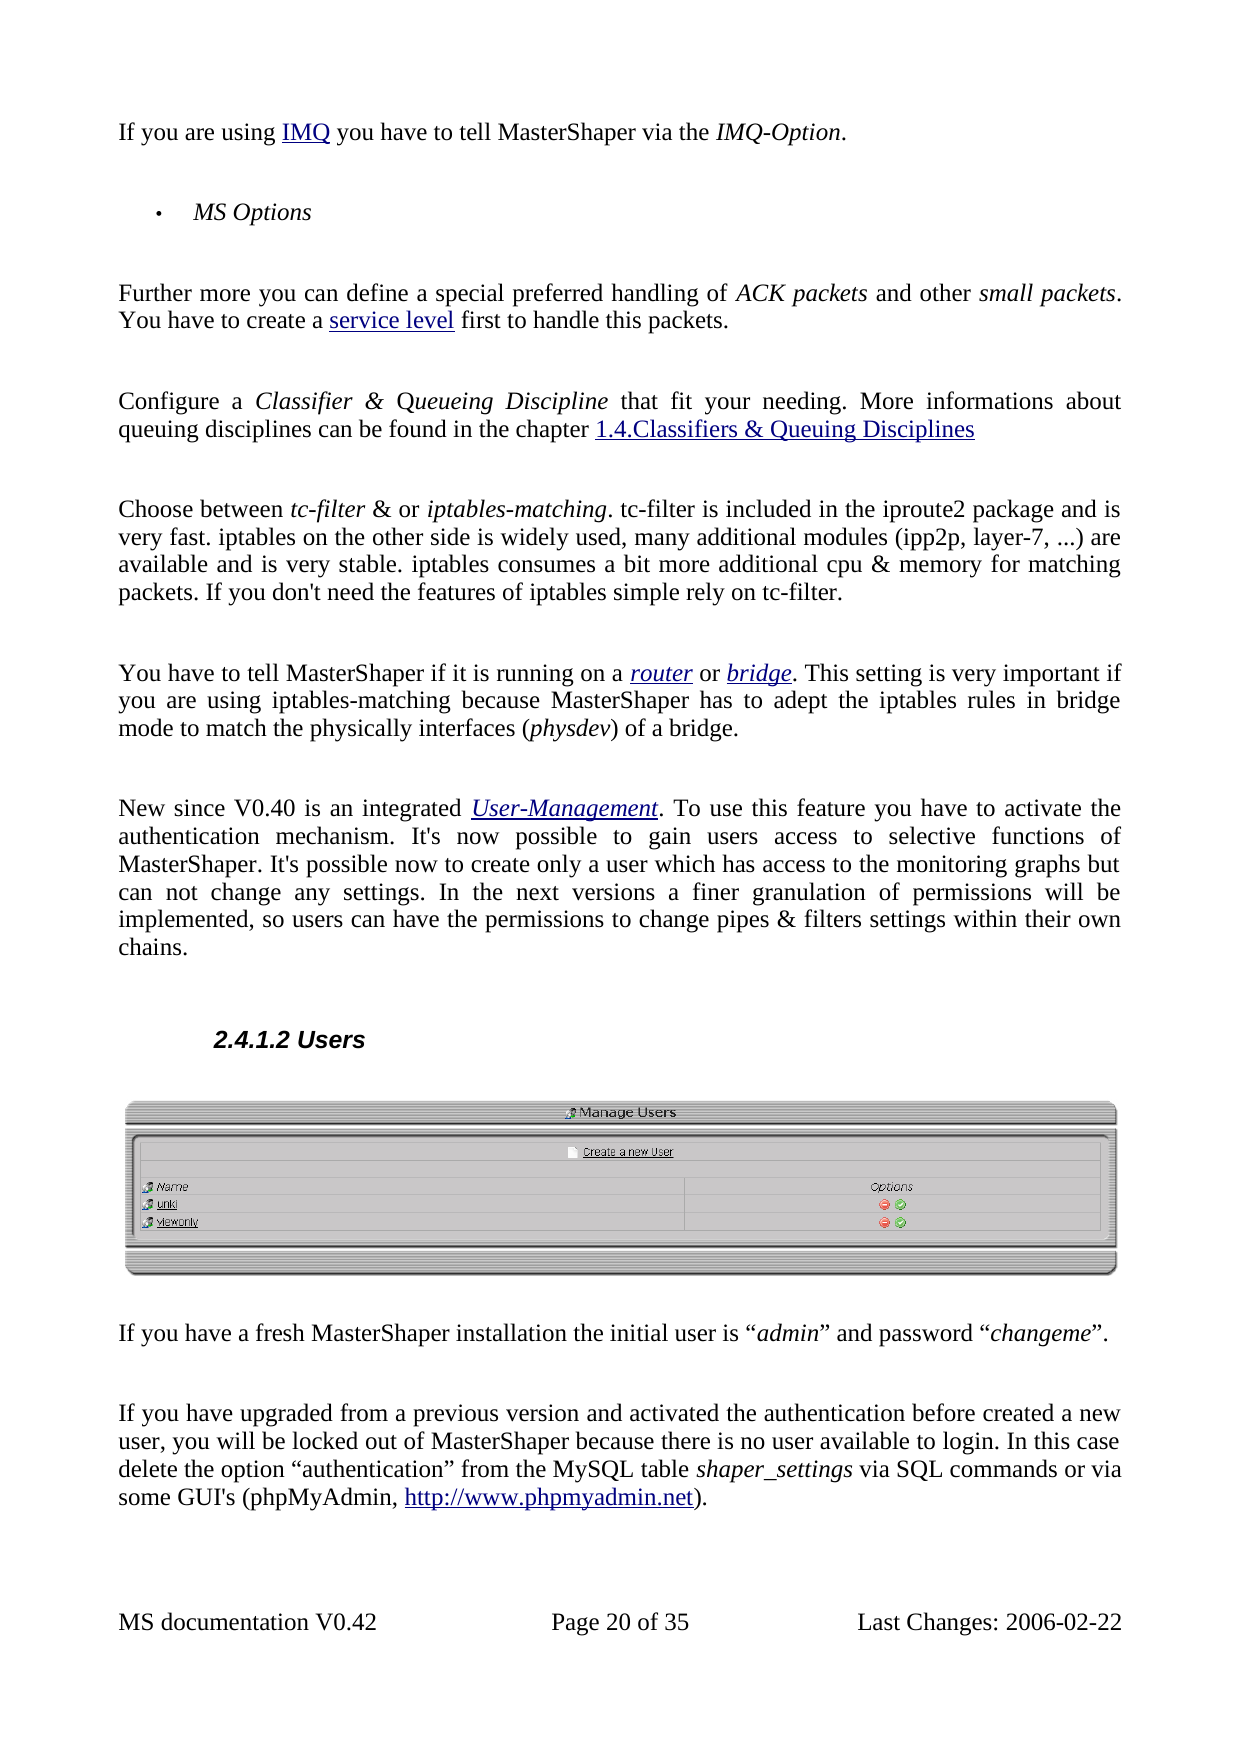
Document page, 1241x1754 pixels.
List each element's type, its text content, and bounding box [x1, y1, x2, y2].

subtitle Users [207, 1026, 1122, 1054]
text Further more you can define a special preferred handling of ACK packets and other small packets. You have to create a service level first to handle this packets. [118, 279, 1122, 334]
picture [118, 1093, 1122, 1279]
text Choose between tc-filter & or iptables-matching. tc-filter is included in the iproute2 package and is very fast. iptables on the other side is widely used, many additional modules (ipp2p, layer-7, ...) are available and is very stable. iptables consumes a bit more additional cpu & memory for matching packets. If you don't need the features of iptables simple rely on tc-filter. [118, 495, 1122, 606]
text If you have a fresh MasterShaper installation the initial user is “admin” and password “changeme”. [118, 1319, 1122, 1347]
text If you are using IMQ you have to tell MasterShaper via the IMQ-Option. [118, 118, 1122, 146]
list MS Options [156, 198, 1122, 226]
text New since V0.40 is an integrated User-Management. To use this feature you have to activate the authentication mechanism. It's now possible to gain users access to selective functions of MasterShaper. It's possible now to create only a user which has access to the monitoring graphs but can not change any settings. In the next versions a finer granulation of permissions will be implemented, so users can have the permissions to change pipes & filters settings within their own chains. [118, 794, 1122, 961]
text If you have upgraded from a previous version and activated the authentication before created a new user, you will be locked out of MasterShaper because there is no user available to login. In this case delete the option “authentication” from the MySQL table shaper_settings via SQL commands or via some GUI's (phpMyAdmin, http://www.phpmyadmin.net). [118, 1399, 1122, 1510]
text You have to tell MasterShaper if it is running on a router or bridge. This setting is very important if you are using iptables-matching because MasterShaper has to adept the iptables rules in bridge mode to match the physically interfaces (physdev) of a bridge. [118, 659, 1122, 742]
text Configure a Classifier & Queueing Discipline that fit your needing. More informations about queuing disciplines can be found in the chapter 1.4.Classifiers & Queuing Disciplines [118, 387, 1122, 442]
